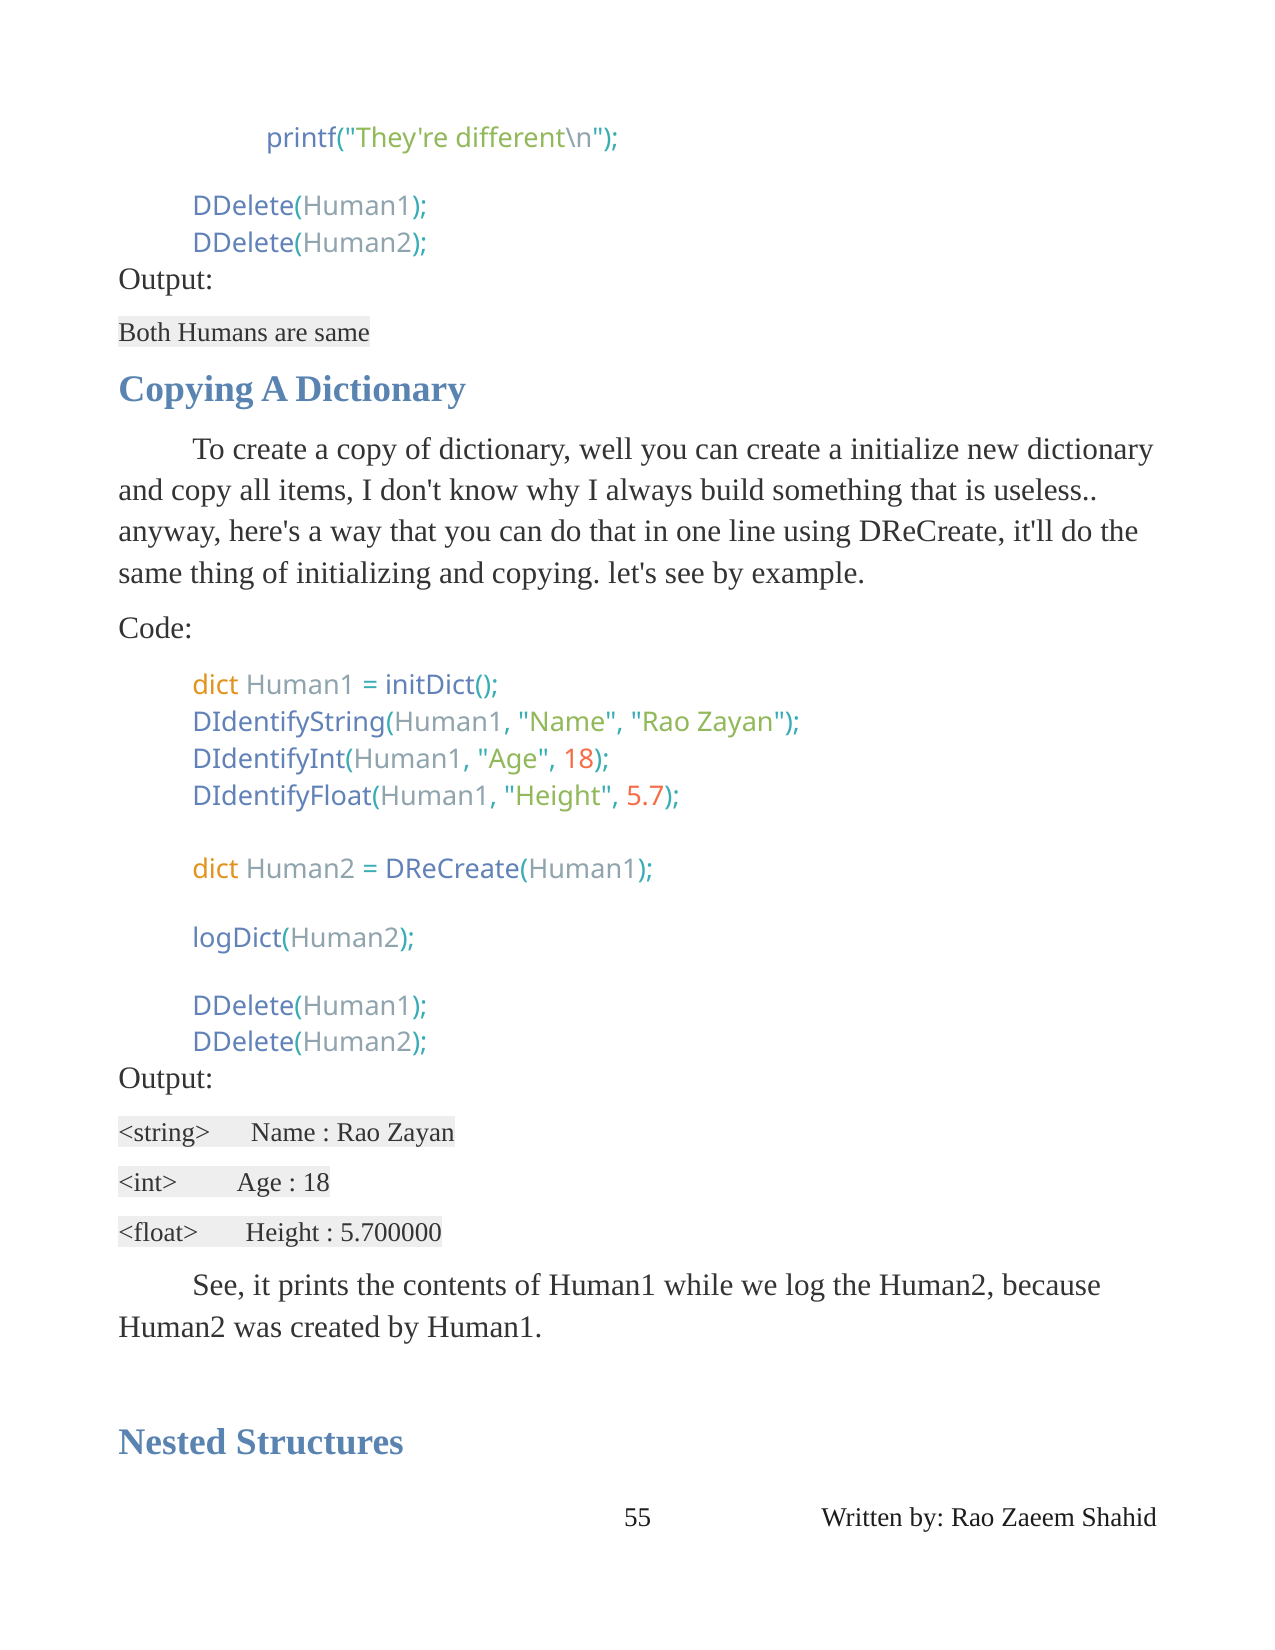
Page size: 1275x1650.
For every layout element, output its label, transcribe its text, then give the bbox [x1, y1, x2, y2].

text logDict(Human2); [118, 918, 1157, 955]
text Output: [118, 260, 1157, 296]
text DDelete(Human2); [118, 223, 1157, 260]
text DDelete(Human1); [118, 986, 1157, 1023]
text <int> Age : 18 [118, 1166, 1157, 1197]
text DDelete(Human1); [118, 186, 1157, 223]
text To create a copy of dictionary, well you can create a initialize new dictionary and copy all items, I don't know why I always build something that is useless.. anyway, here's a way that you can do that in one line using DReCreate, it'll do the same thing of initializing and copying. let's see by example. [118, 430, 1157, 590]
text Code: [118, 610, 1157, 646]
text <float> Height : 5.700000 [118, 1216, 1157, 1247]
text DIdentifyString(Human1, "Name", "Rao Zayan"); [118, 702, 1157, 739]
text <string> Name : Rao Zayan [118, 1116, 1157, 1147]
text DIdentifyFloat(Human1, "Height", 5.7); [118, 776, 1157, 813]
text printf("They're different\n"); [118, 118, 1157, 155]
text dict Human2 = DReCreate(Human1); [118, 850, 1157, 887]
text DDelete(Human2); [118, 1023, 1157, 1060]
text DIdentifyInt(Human1, "Age", 18); [118, 739, 1157, 776]
text dict Human1 = initDict(); [118, 666, 1157, 702]
text Both Humans are same [118, 316, 1157, 347]
text Output: [118, 1060, 1157, 1096]
text Copying A Dictionary [118, 366, 1157, 409]
text Nested Structures [118, 1419, 1157, 1463]
text See, it prints the contents of Human1 while we log the Human2, because Human2 was created by Human1. [118, 1267, 1157, 1344]
